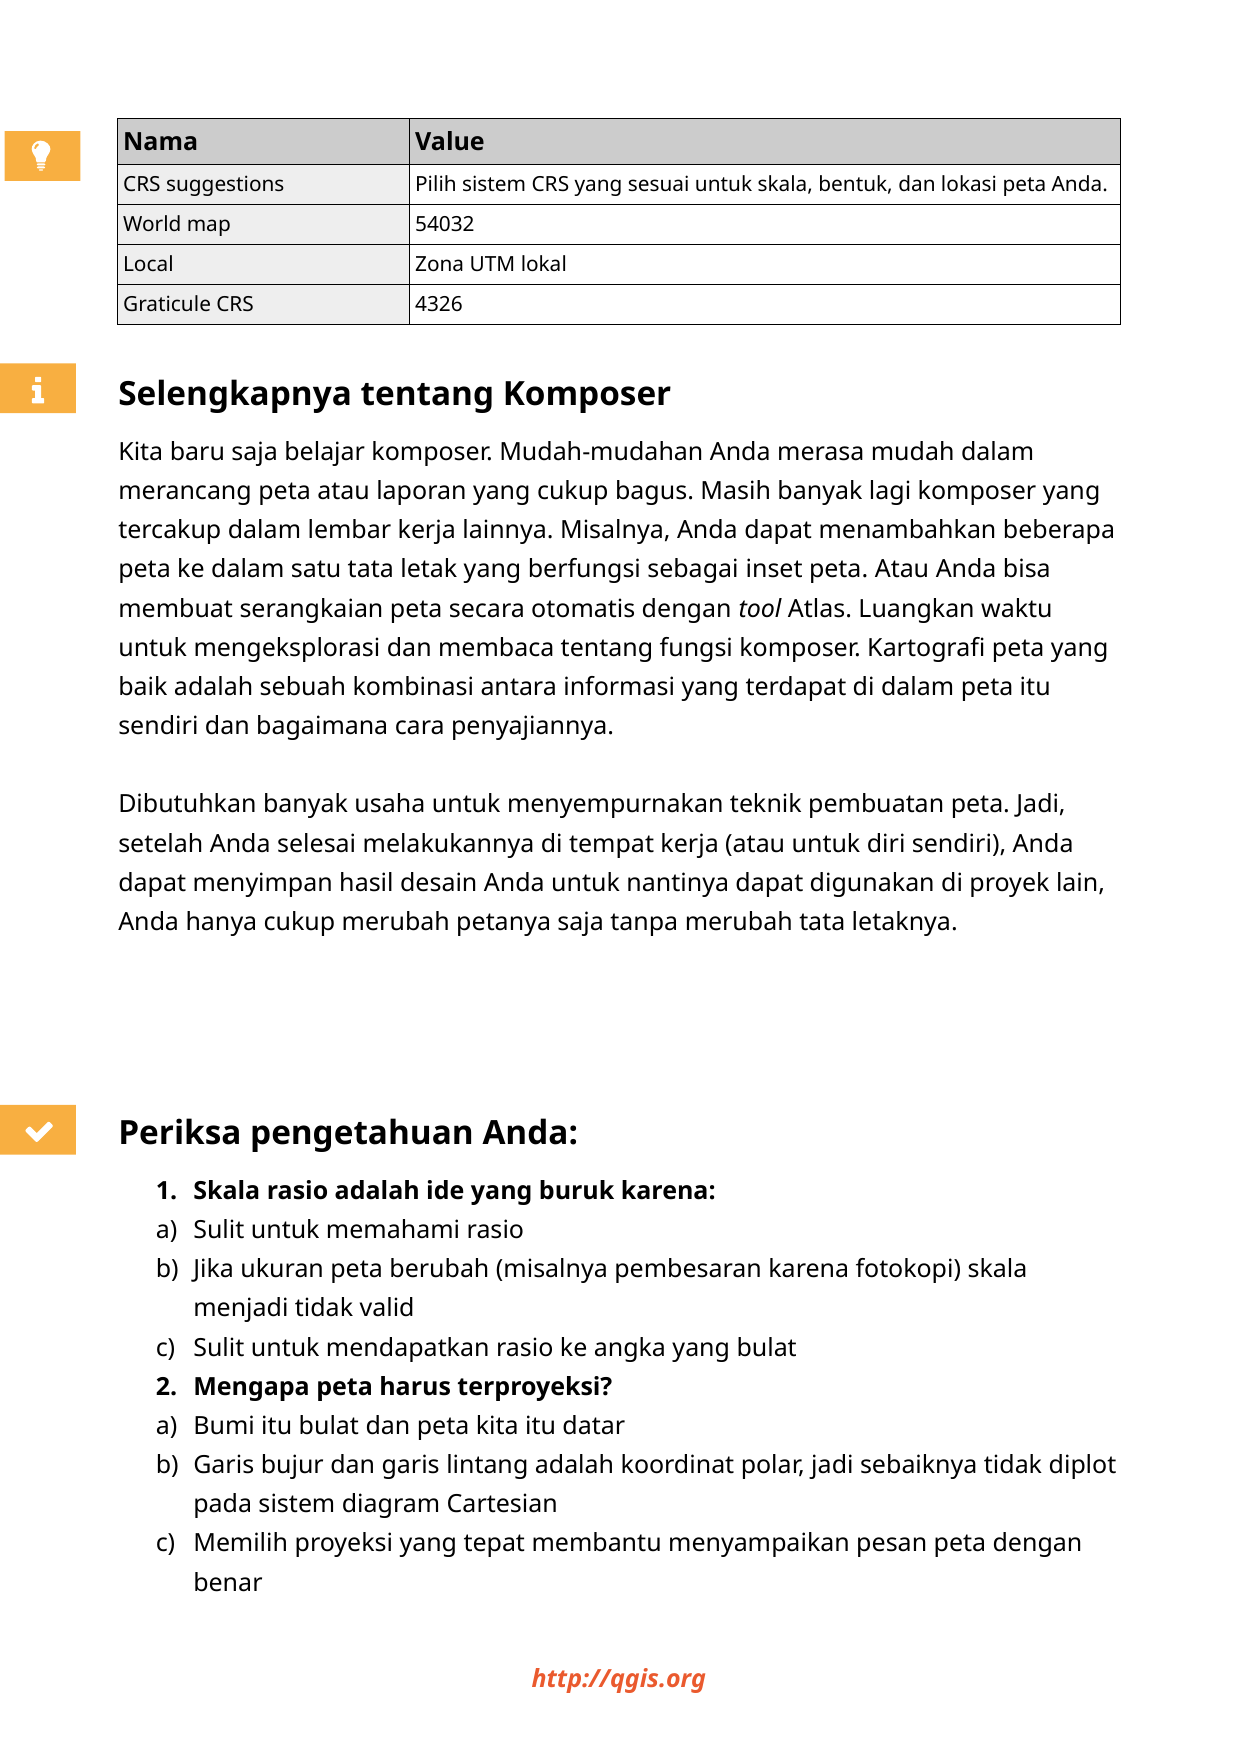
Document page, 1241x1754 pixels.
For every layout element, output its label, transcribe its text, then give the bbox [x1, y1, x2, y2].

table_cell Pilih sistem CRS yang sesuai untuk skala, bentuk, dan lokasi peta Anda. [410, 165, 1120, 204]
list Mengapa peta harus terproyeksi? [156, 1368, 1122, 1402]
table_cell Graticule CRS [118, 285, 409, 324]
list Bumi itu bulat dan peta kita itu datar [156, 1408, 1122, 1442]
table_header Value [410, 119, 1120, 164]
table_cell Local [118, 245, 409, 284]
subtitle Periksa pengetahuan Anda: [118, 1109, 1122, 1154]
list Sulit untuk mendapatkan rasio ke angka yang bulat [156, 1329, 1122, 1363]
list Sulit untuk memahami rasio [156, 1212, 1122, 1246]
subtitle Selengkapnya tentang Komposer [118, 370, 1122, 415]
text Dibutuhkan banyak usaha untuk menyempurnakan teknik pembuatan peta. Jadi, setelah Anda selesai melakukannya di tempat kerja (atau untuk diri sendiri), Anda dapat menyimpan hasil desain Anda untuk nantinya dapat digunakan di proyek lain, Anda hanya cukup merubah petanya saja tanpa merubah tata letaknya. [118, 786, 1122, 938]
table_header Nama [118, 119, 409, 164]
table_cell 4326 [410, 285, 1120, 324]
list Memilih proyeksi yang tepat membantu menyampaikan pesan peta dengan benar [156, 1525, 1122, 1598]
list Skala rasio adalah ide yang buruk karena: [156, 1173, 1122, 1207]
text Kita baru saja belajar komposer. Mudah-mudahan Anda merasa mudah dalam merancang peta atau laporan yang cukup bagus. Masih banyak lagi komposer yang tercakup dalam lembar kerja lainnya. Misalnya, Anda dapat menambahkan beberapa peta ke dalam satu tata letak yang berfungsi sebagai inset peta. Atau Anda bisa membuat serangkaian peta secara otomatis dengan tool Atlas. Luangkan waktu untuk mengeksplorasi dan membaca tentang fungsi komposer. Kartografi peta yang baik adalah sebuah kombinasi antara informasi yang terdapat di dalam peta itu sendiri dan bagaimana cara penyajiannya. [118, 434, 1122, 742]
list Jika ukuran peta berubah (misalnya pembesaran karena fotokopi) skala menjadi tidak valid [156, 1251, 1122, 1324]
table_cell Zona UTM lokal [410, 245, 1120, 284]
table_cell World map [118, 205, 409, 244]
table_cell CRS suggestions [118, 165, 409, 204]
table_cell 54032 [410, 205, 1120, 244]
list Garis bujur dan garis lintang adalah koordinat polar, jadi sebaiknya tidak diplot pada sistem diagram Cartesian [156, 1447, 1122, 1520]
